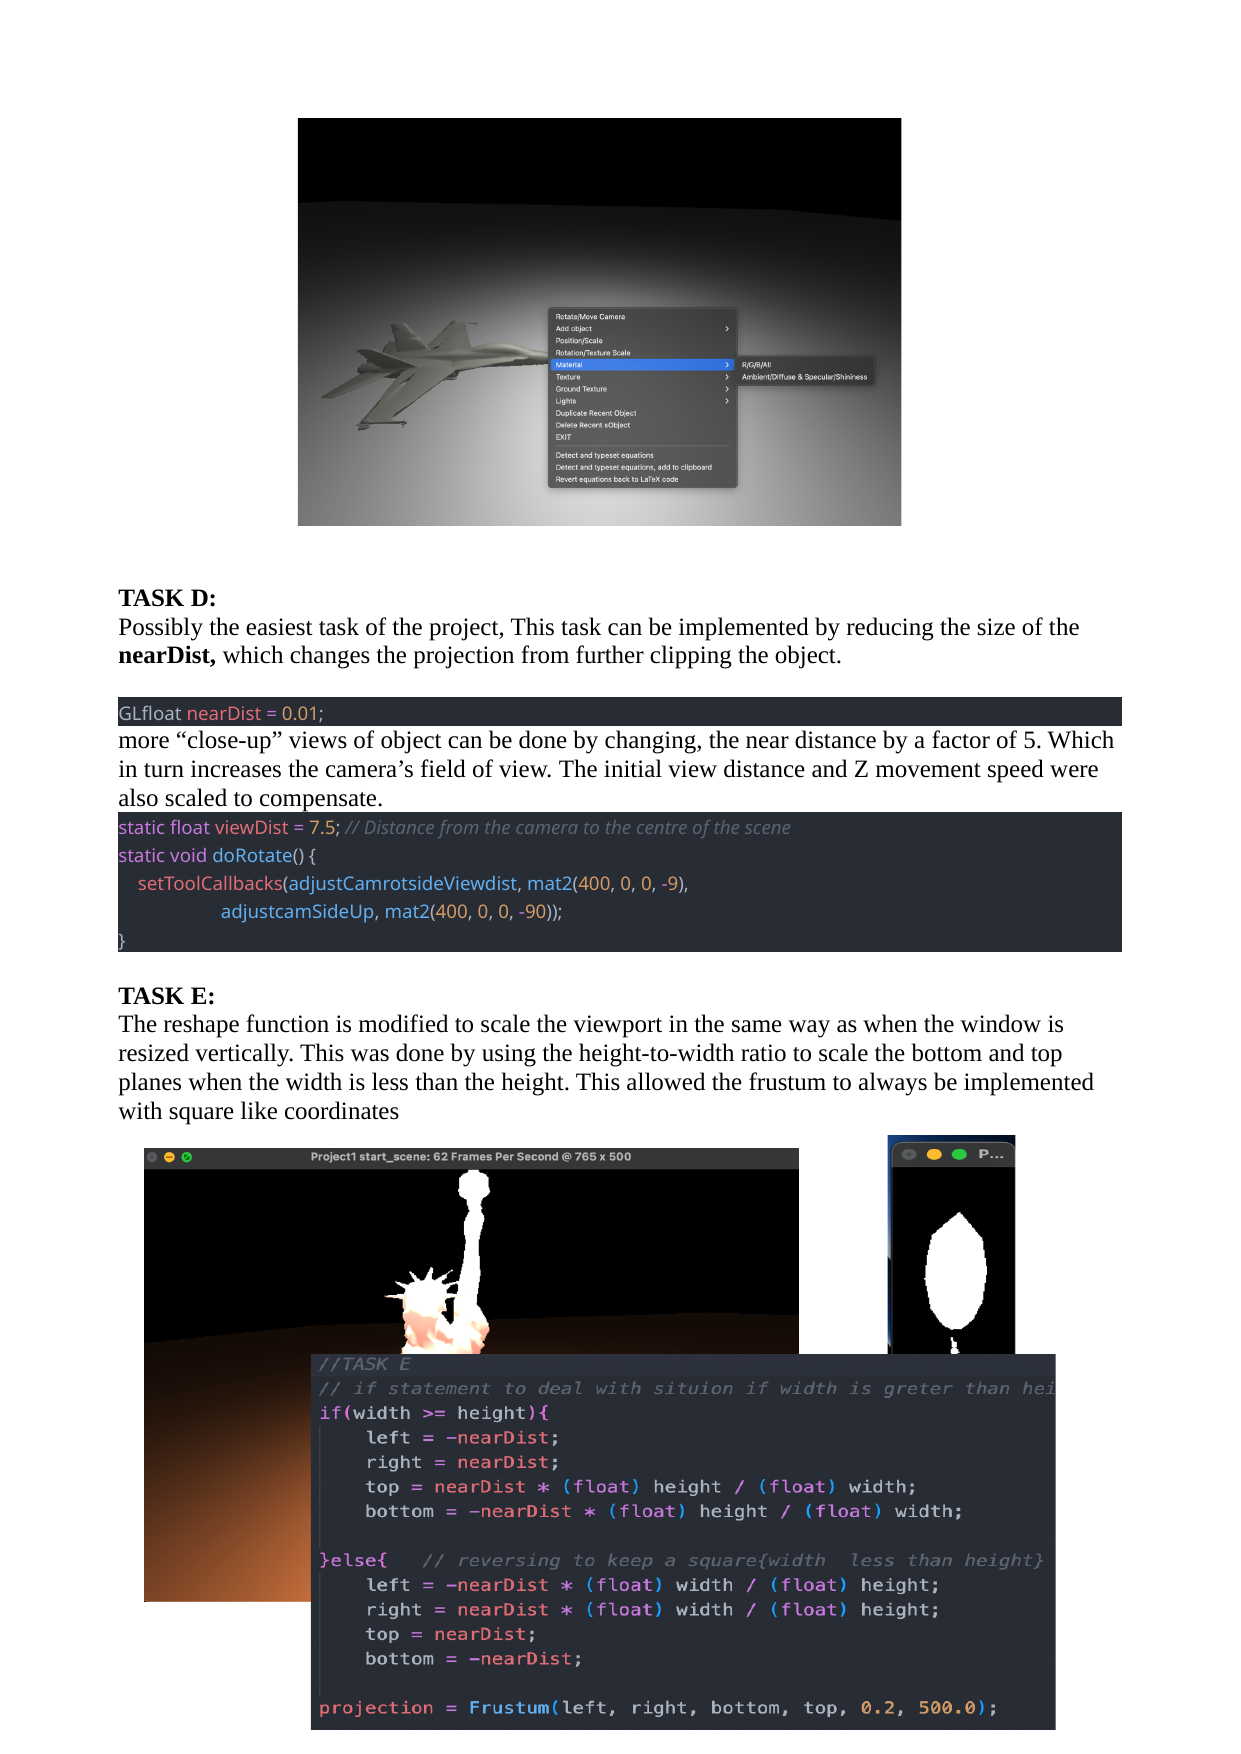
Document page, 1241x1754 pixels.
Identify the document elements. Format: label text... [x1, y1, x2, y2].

text adjustcamSideUp, mat2(400, 0, 0, -90)); [118, 896, 1122, 924]
text TASK D: [118, 583, 1122, 612]
picture [175, 1135, 1059, 1731]
text more “close-up” views of object can be done by changing, the near distance by a factor of 5. Which in turn increases the camera’s field of view. The initial view distance and Z movement speed were also scaled to compensate. [118, 726, 1122, 812]
text static void doRotate() { [118, 840, 1122, 868]
text GLfloat nearDist = 0.01; [118, 697, 1122, 726]
text setToolCallbacks(adjustCamrotsideViewdist, mat2(400, 0, 0, -9), [118, 868, 1122, 896]
picture [297, 118, 902, 526]
text static float viewDist = 7.5; // Distance from the camera to the centre of the scene [118, 812, 1122, 840]
text The reshape function is modified to scale the viewport in the same way as when the window is resized vertically. This was done by using the height-to-width ratio to scale the bottom and top planes when the width is less than the height. This allowed the frustum to always be implemented with square like coordinates [118, 1009, 1122, 1124]
text TASK E: [118, 981, 1122, 1009]
text Possibly the easiest task of the project, This task can be implemented by reducing the size of the nearDist, which changes the projection from further clipping the object. [118, 612, 1122, 669]
text } [118, 924, 1122, 952]
